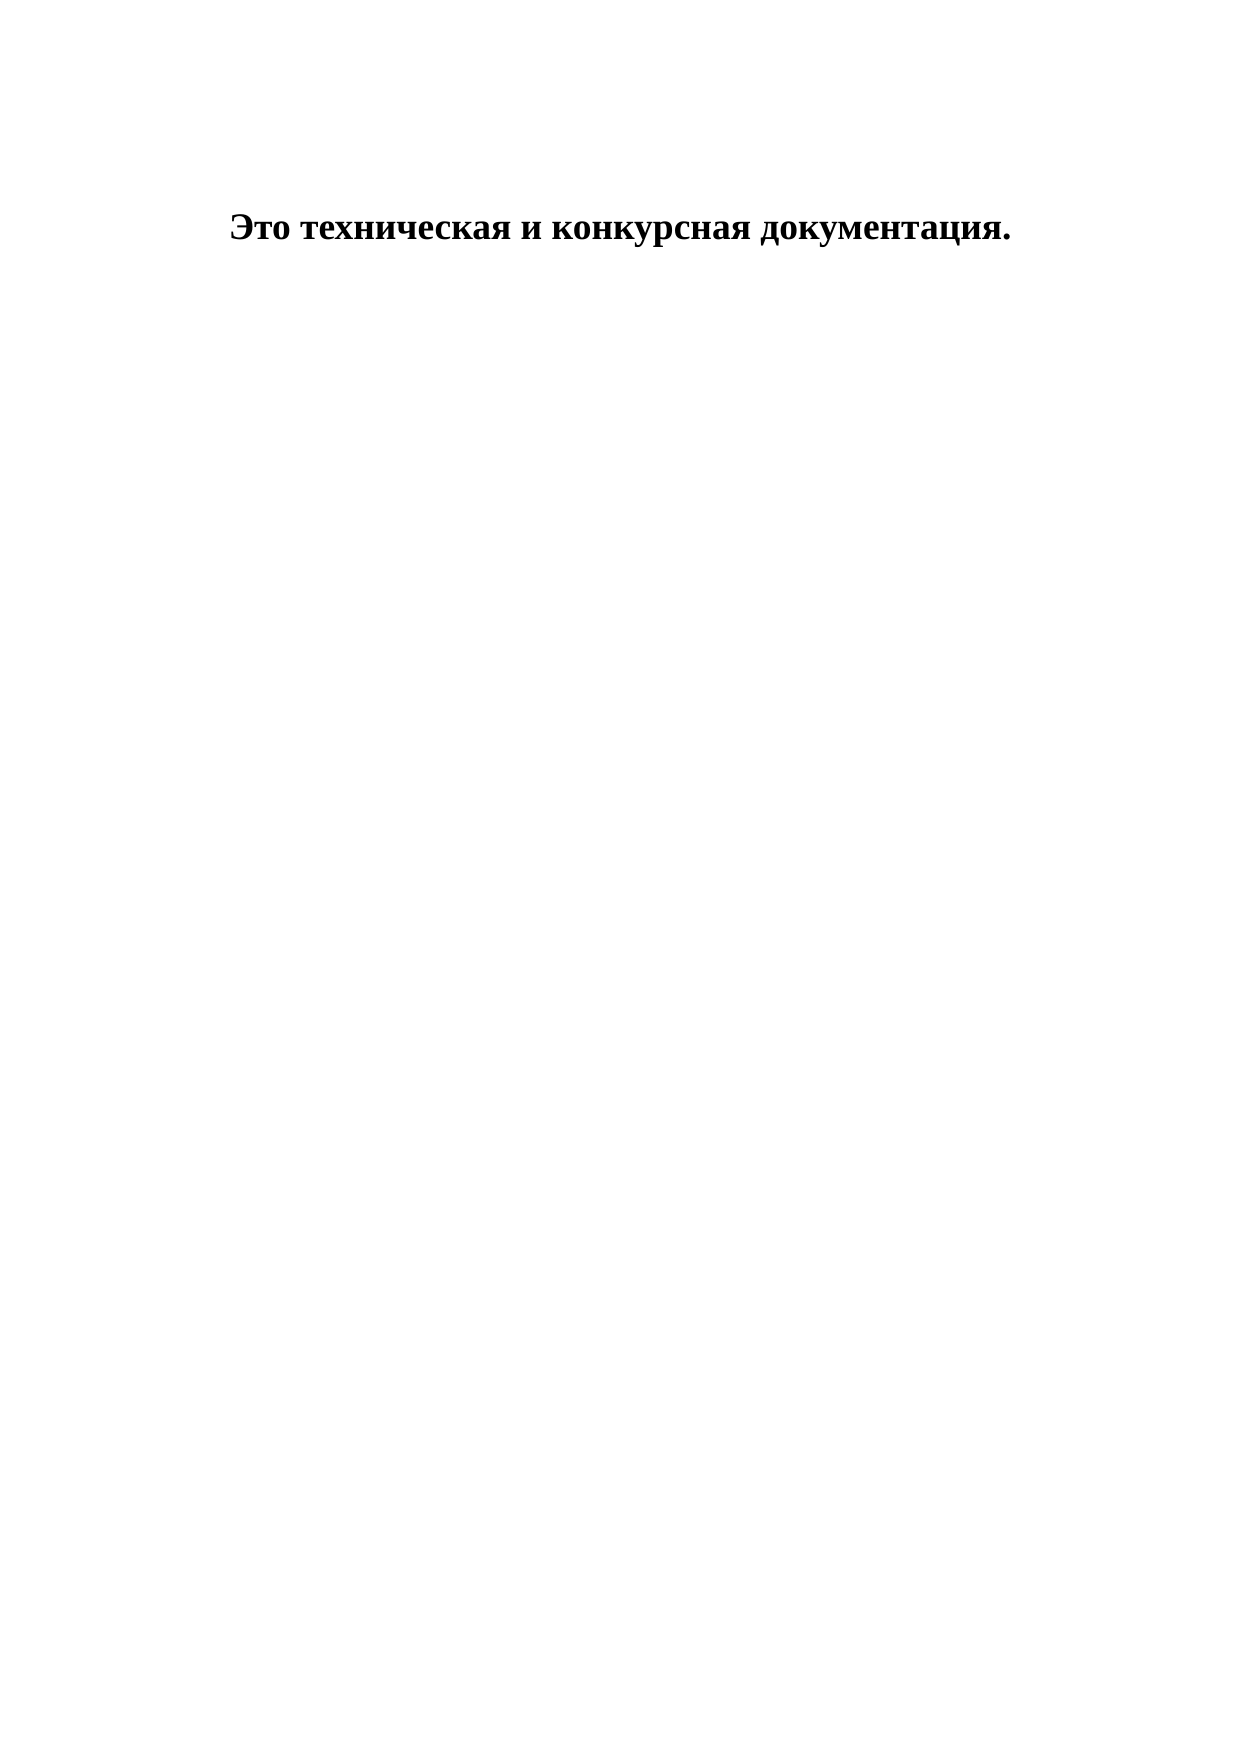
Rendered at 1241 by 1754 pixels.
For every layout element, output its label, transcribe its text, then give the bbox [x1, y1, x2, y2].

text Это техническая и конкурсная документация. [118, 204, 1122, 247]
